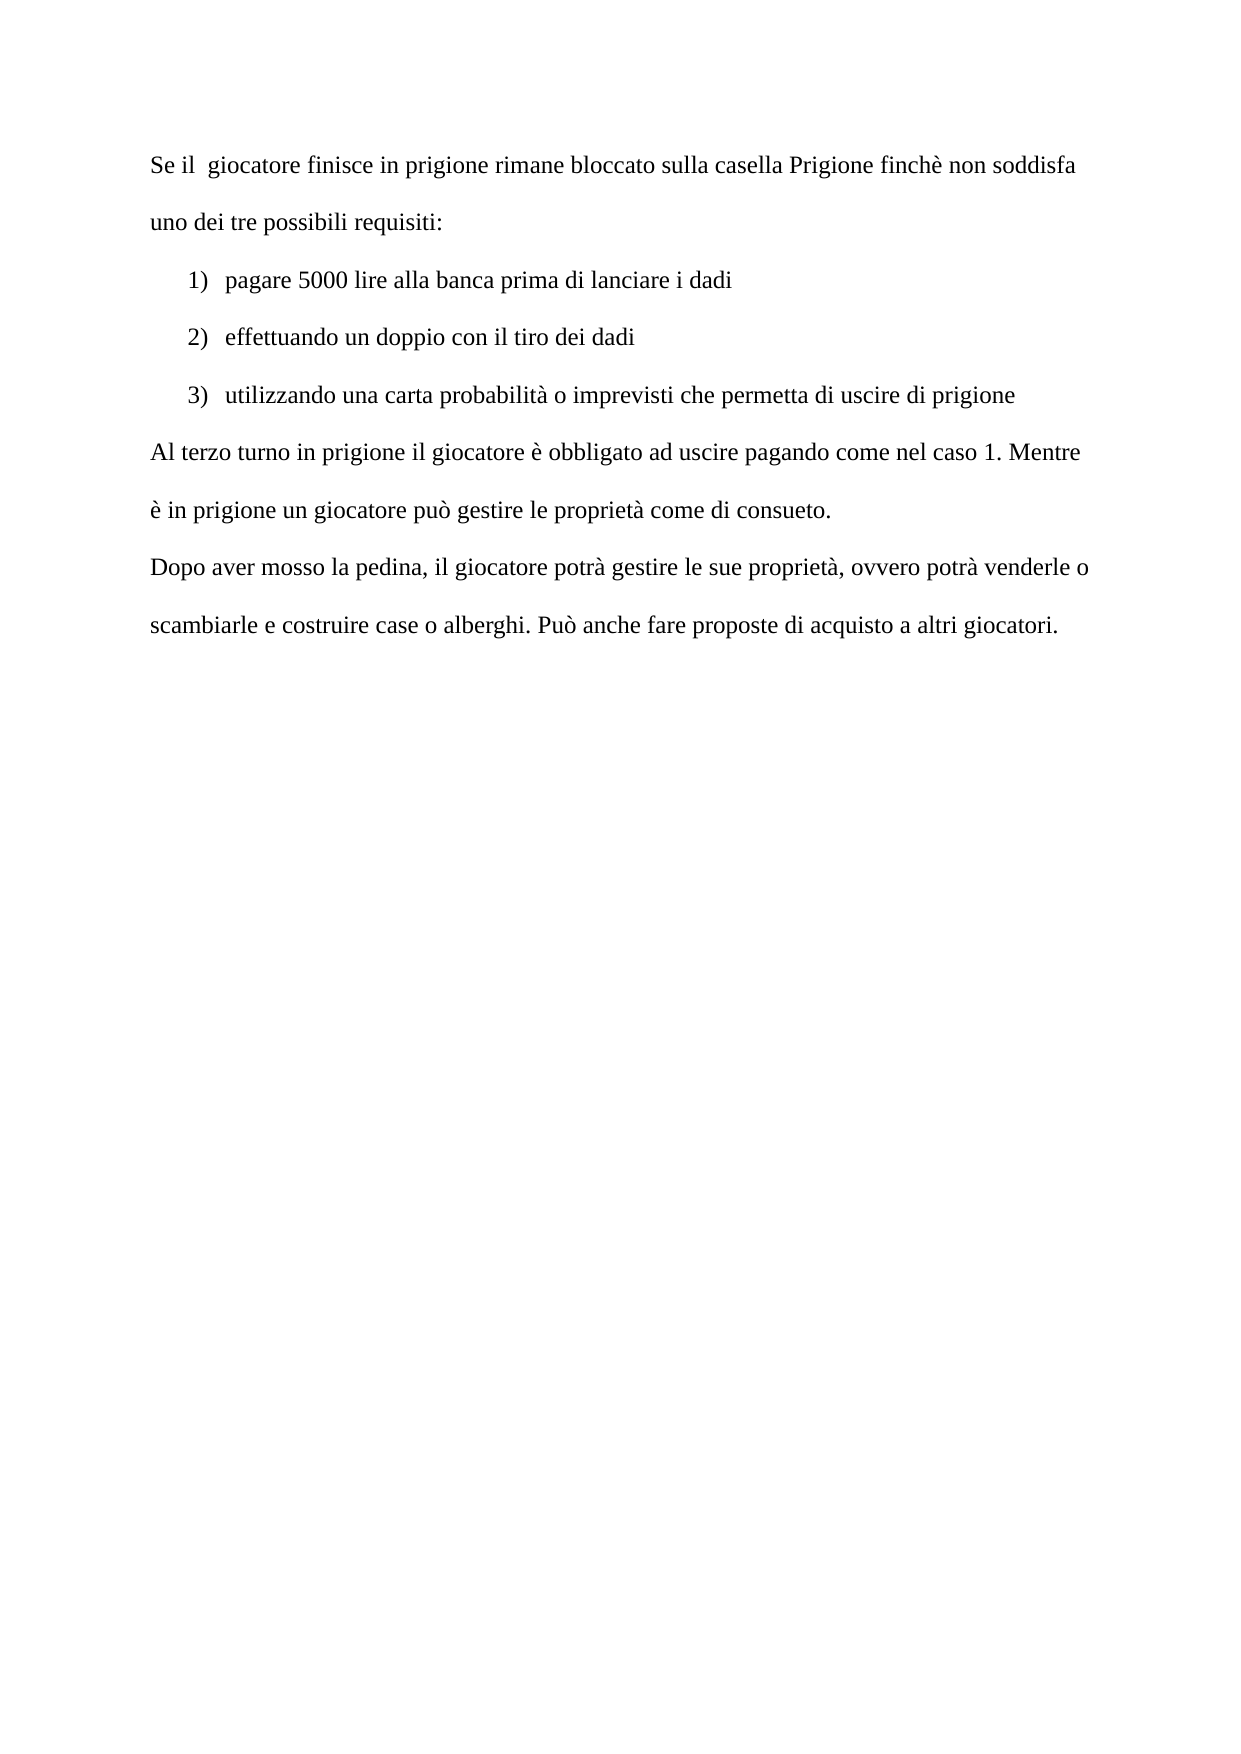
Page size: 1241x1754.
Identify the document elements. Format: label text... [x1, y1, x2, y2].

text Al terzo turno in prigione il giocatore è obbligato ad uscire pagando come nel caso 1. Mentre è in prigione un giocatore può gestire le proprietà come di consueto. [150, 437, 1090, 524]
list utilizzando una carta probabilità o imprevisti che permetta di uscire di prigione [187, 380, 1090, 409]
list effettuando un doppio con il tiro dei dadi [187, 322, 1090, 351]
text Se il giocatore finisce in prigione rimane bloccato sulla casella Prigione finchè non soddisfa uno dei tre possibili requisiti: [150, 150, 1090, 236]
list pagare 5000 lire alla banca prima di lanciare i dadi [187, 265, 1090, 294]
text Dopo aver mosso la pedina, il giocatore potrà gestire le sue proprietà, ovvero potrà venderle o scambiarle e costruire case o alberghi. Può anche fare proposte di acquisto a altri giocatori. [150, 552, 1090, 639]
